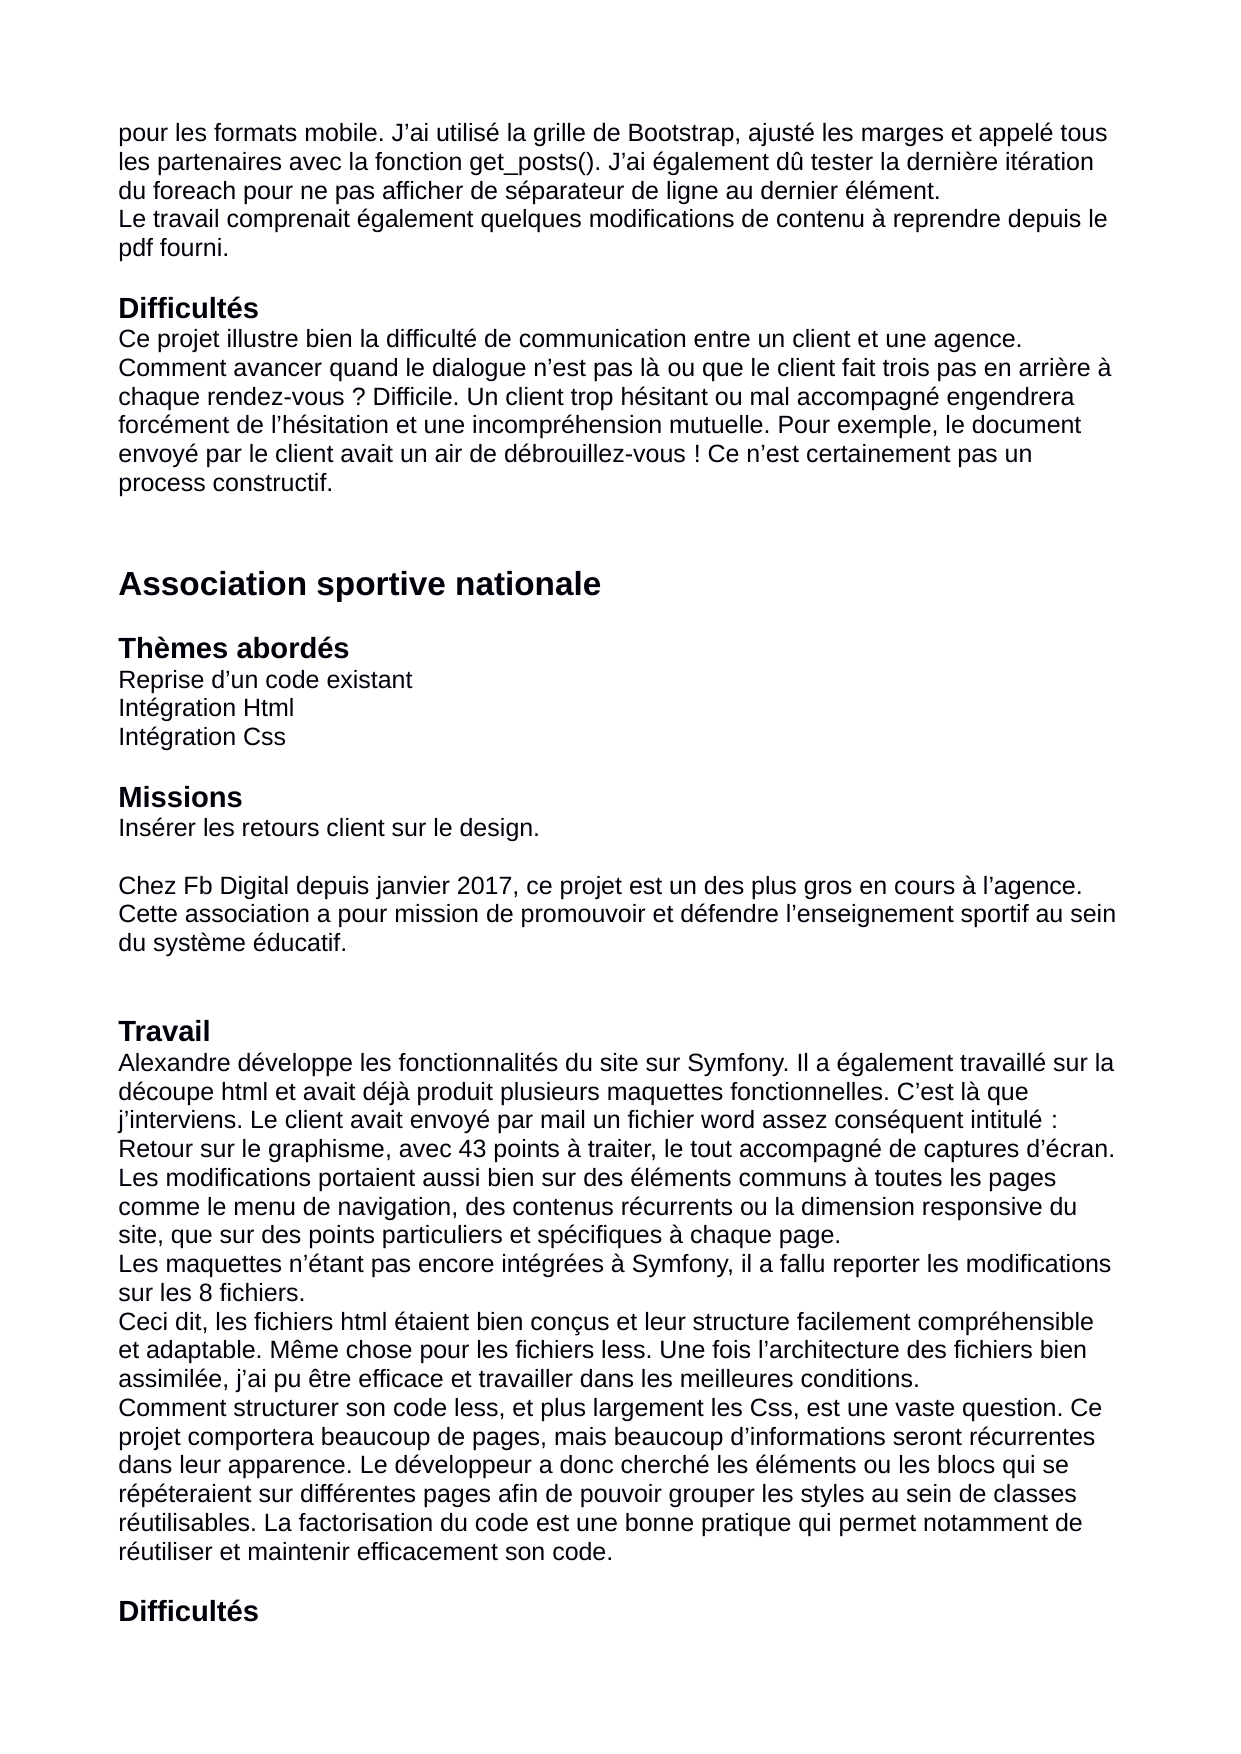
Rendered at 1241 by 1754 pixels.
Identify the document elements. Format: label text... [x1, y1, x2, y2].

text Difficultés [118, 1594, 1122, 1628]
text Intégration Html [118, 693, 1122, 722]
text Missions [118, 779, 1122, 813]
text Difficultés [118, 291, 1122, 324]
text Association sportive nationale [118, 564, 1122, 602]
text Ce projet illustre bien la difficulté de communication entre un client et une agence. Comment avancer quand le dialogue n’est pas là ou que le client fait trois pas en arrière à chaque rendez-vous ? Difficile. Un client trop hésitant ou mal accompagné engendrera forcément de l’hésitation et une incompréhension mutuelle. Pour exemple, le document envoyé par le client avait un air de débrouillez-vous ! Ce n’est certainement pas un process constructif. [118, 324, 1122, 497]
text Le travail comprenait également quelques modifications de contenu à reprendre depuis le pdf fourni. [118, 204, 1122, 262]
text Chez Fb Digital depuis janvier 2017, ce projet est un des plus gros en cours à l’agence. Cette association a pour mission de promouvoir et défendre l’enseignement sportif au sein du système éducatif. [118, 871, 1122, 957]
text Travail [118, 1014, 1122, 1048]
text Ceci dit, les fichiers html étaient bien conçus et leur structure facilement compréhensible et adaptable. Même chose pour les fichiers less. Une fois l’architecture des fichiers bien assimilée, j’ai pu être efficace et travailler dans les meilleures conditions. [118, 1307, 1122, 1393]
text Reprise d’un code existant [118, 664, 1122, 693]
text Insérer les retours client sur le design. [118, 813, 1122, 842]
text Thèmes abordés [118, 631, 1122, 664]
text Les maquettes n’étant pas encore intégrées à Symfony, il a fallu reporter les modifications sur les 8 fichiers. [118, 1249, 1122, 1307]
text pour les formats mobile. J’ai utilisé la grille de Bootstrap, ajusté les marges et appelé tous les partenaires avec la fonction get_posts(). J’ai également dû tester la dernière itération du foreach pour ne pas afficher de séparateur de ligne au dernier élément. [118, 118, 1122, 204]
text Intégration Css [118, 722, 1122, 751]
text Comment structurer son code less, et plus largement les Css, est une vaste question. Ce projet comportera beaucoup de pages, mais beaucoup d’informations seront récurrentes dans leur apparence. Le développeur a donc cherché les éléments ou les blocs qui se répéteraient sur différentes pages afin de pouvoir grouper les styles au sein de classes réutilisables. La factorisation du code est une bonne pratique qui permet notamment de réutiliser et maintenir efficacement son code. [118, 1393, 1122, 1565]
text Alexandre développe les fonctionnalités du site sur Symfony. Il a également travaillé sur la découpe html et avait déjà produit plusieurs maquettes fonctionnelles. C’est là que j’interviens. Le client avait envoyé par mail un fichier word assez conséquent intitulé : Retour sur le graphisme, avec 43 points à traiter, le tout accompagné de captures d’écran. Les modifications portaient aussi bien sur des éléments communs à toutes les pages comme le menu de navigation, des contenus récurrents ou la dimension responsive du site, que sur des points particuliers et spécifiques à chaque page. [118, 1048, 1122, 1249]
